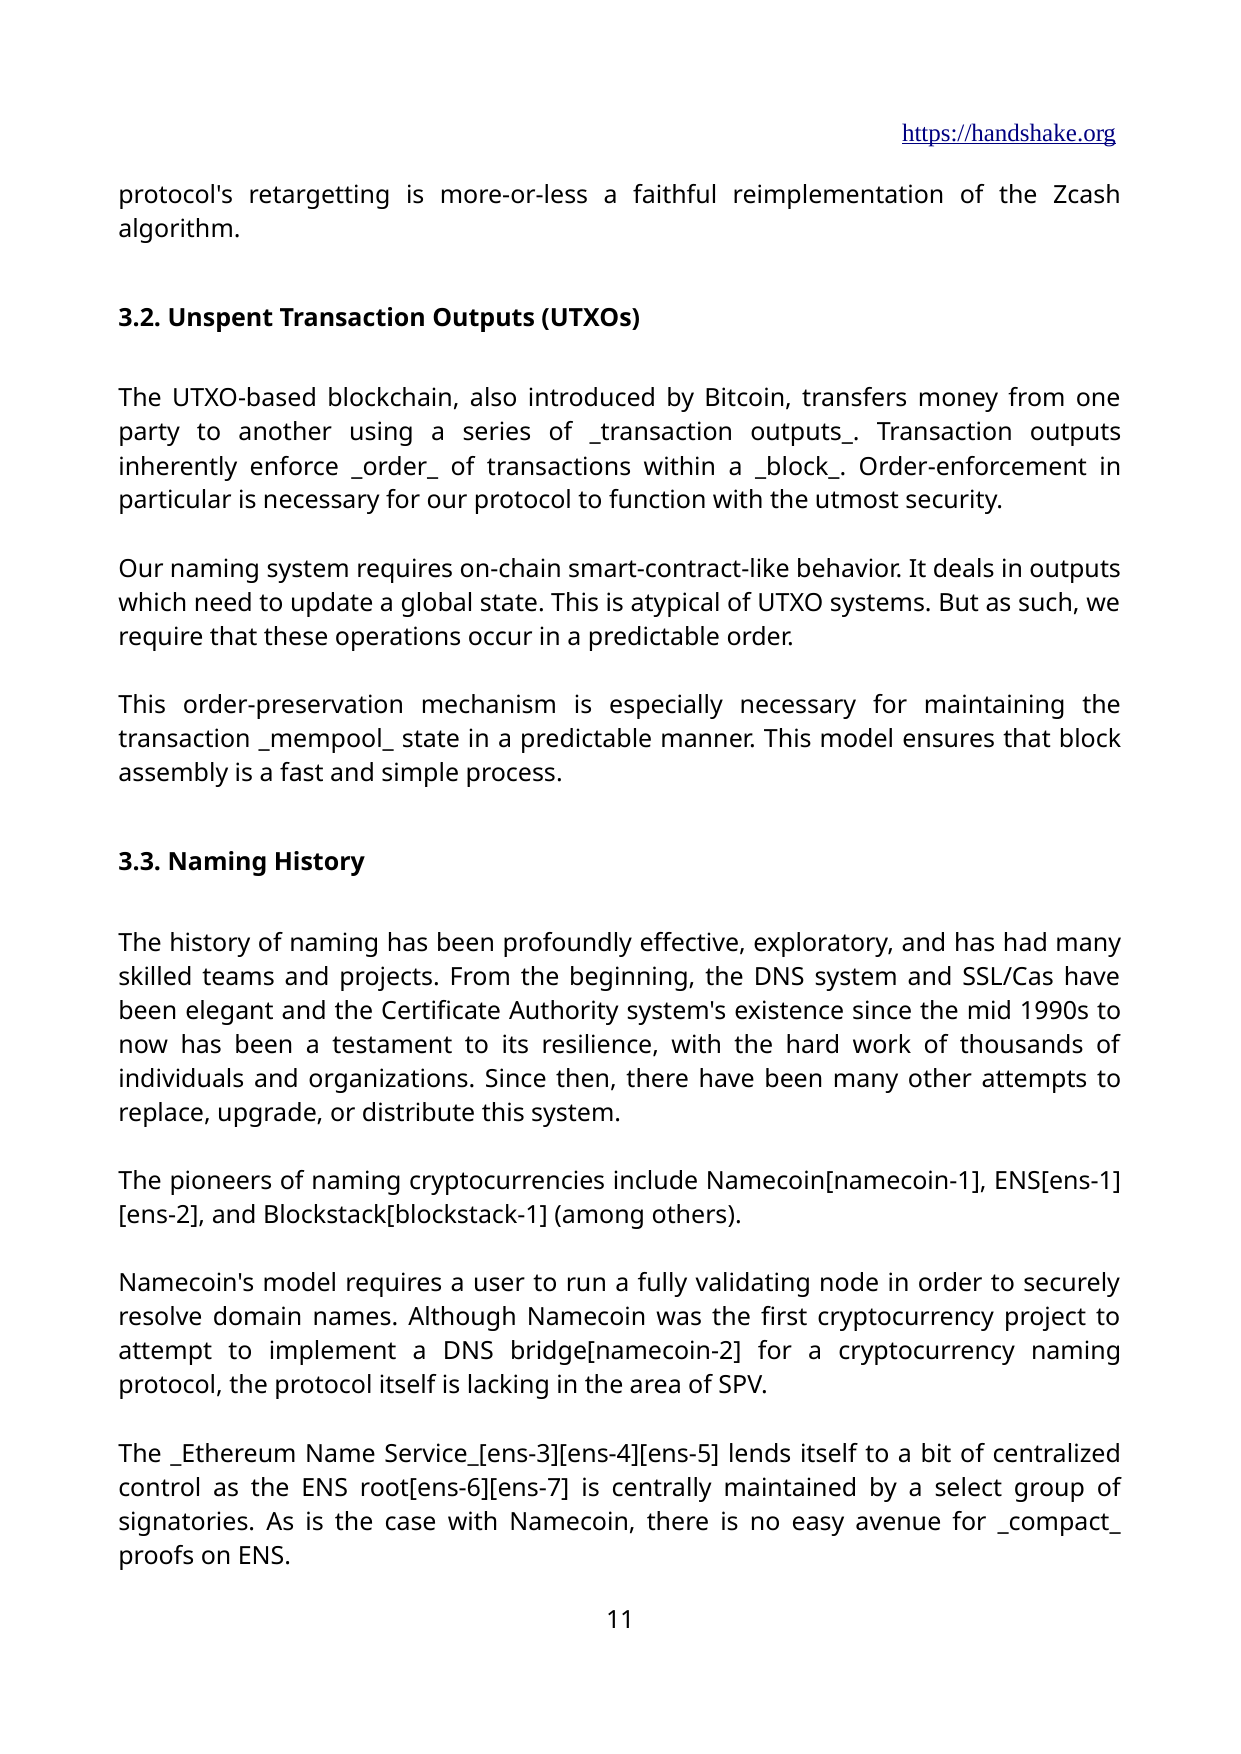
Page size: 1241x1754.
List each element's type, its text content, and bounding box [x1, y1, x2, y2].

text The pioneers of naming cryptocurrencies include Namecoin[namecoin-1], ENS[ens-1][ens-2], and Blockstack[blockstack-1] (among others). [118, 1163, 1122, 1231]
text This order-preservation mechanism is especially necessary for maintaining the transaction _mempool_ state in a predictable manner. This model ensures that block assembly is a fast and simple process. [118, 687, 1122, 789]
text Our naming system requires on-chain smart-contract-like behavior. It deals in outputs which need to update a global state. This is atypical of UTXO systems. But as such, we require that these operations occur in a predictable order. [118, 550, 1122, 652]
text The _Ethereum Name Service_[ens-3][ens-4][ens-5] lends itself to a bit of centralized control as the ENS root[ens-6][ens-7] is centrally maintained by a select group of signatories. As is the case with Namecoin, there is no easy avenue for _compact_ proofs on ENS. [118, 1435, 1122, 1571]
subtitle 3.3. Naming History [118, 844, 1122, 878]
text The history of naming has been profoundly effective, exploratory, and has had many skilled teams and projects. From the beginning, the DNS system and SSL/Cas have been elegant and the Certificate Authority system's existence since the mid 1990s to now has been a testament to its resilience, with the hard work of thousands of individuals and organizations. Since then, there have been many other attempts to replace, upgrade, or distribute this system. [118, 924, 1122, 1129]
text protocol's retargetting is more-or-less a faithful reimplementation of the Zcash algorithm. [118, 176, 1122, 244]
subtitle 3.2. Unspent Transaction Outputs (UTXOs) [118, 299, 1122, 333]
text Namecoin's model requires a user to run a fully validating node in order to securely resolve domain names. Although Namecoin was the first cryptocurrency project to attempt to implement a DNS bridge[namecoin-2] for a cryptocurrency naming protocol, the protocol itself is lacking in the area of SPV. [118, 1265, 1122, 1401]
text The UTXO-based blockchain, also introduced by Bitcoin, transfers money from one party to another using a series of _transaction outputs_. Transaction outputs inherently enforce _order_ of transactions within a _block_. Order-enforcement in particular is necessary for our protocol to function with the utmost security. [118, 380, 1122, 516]
